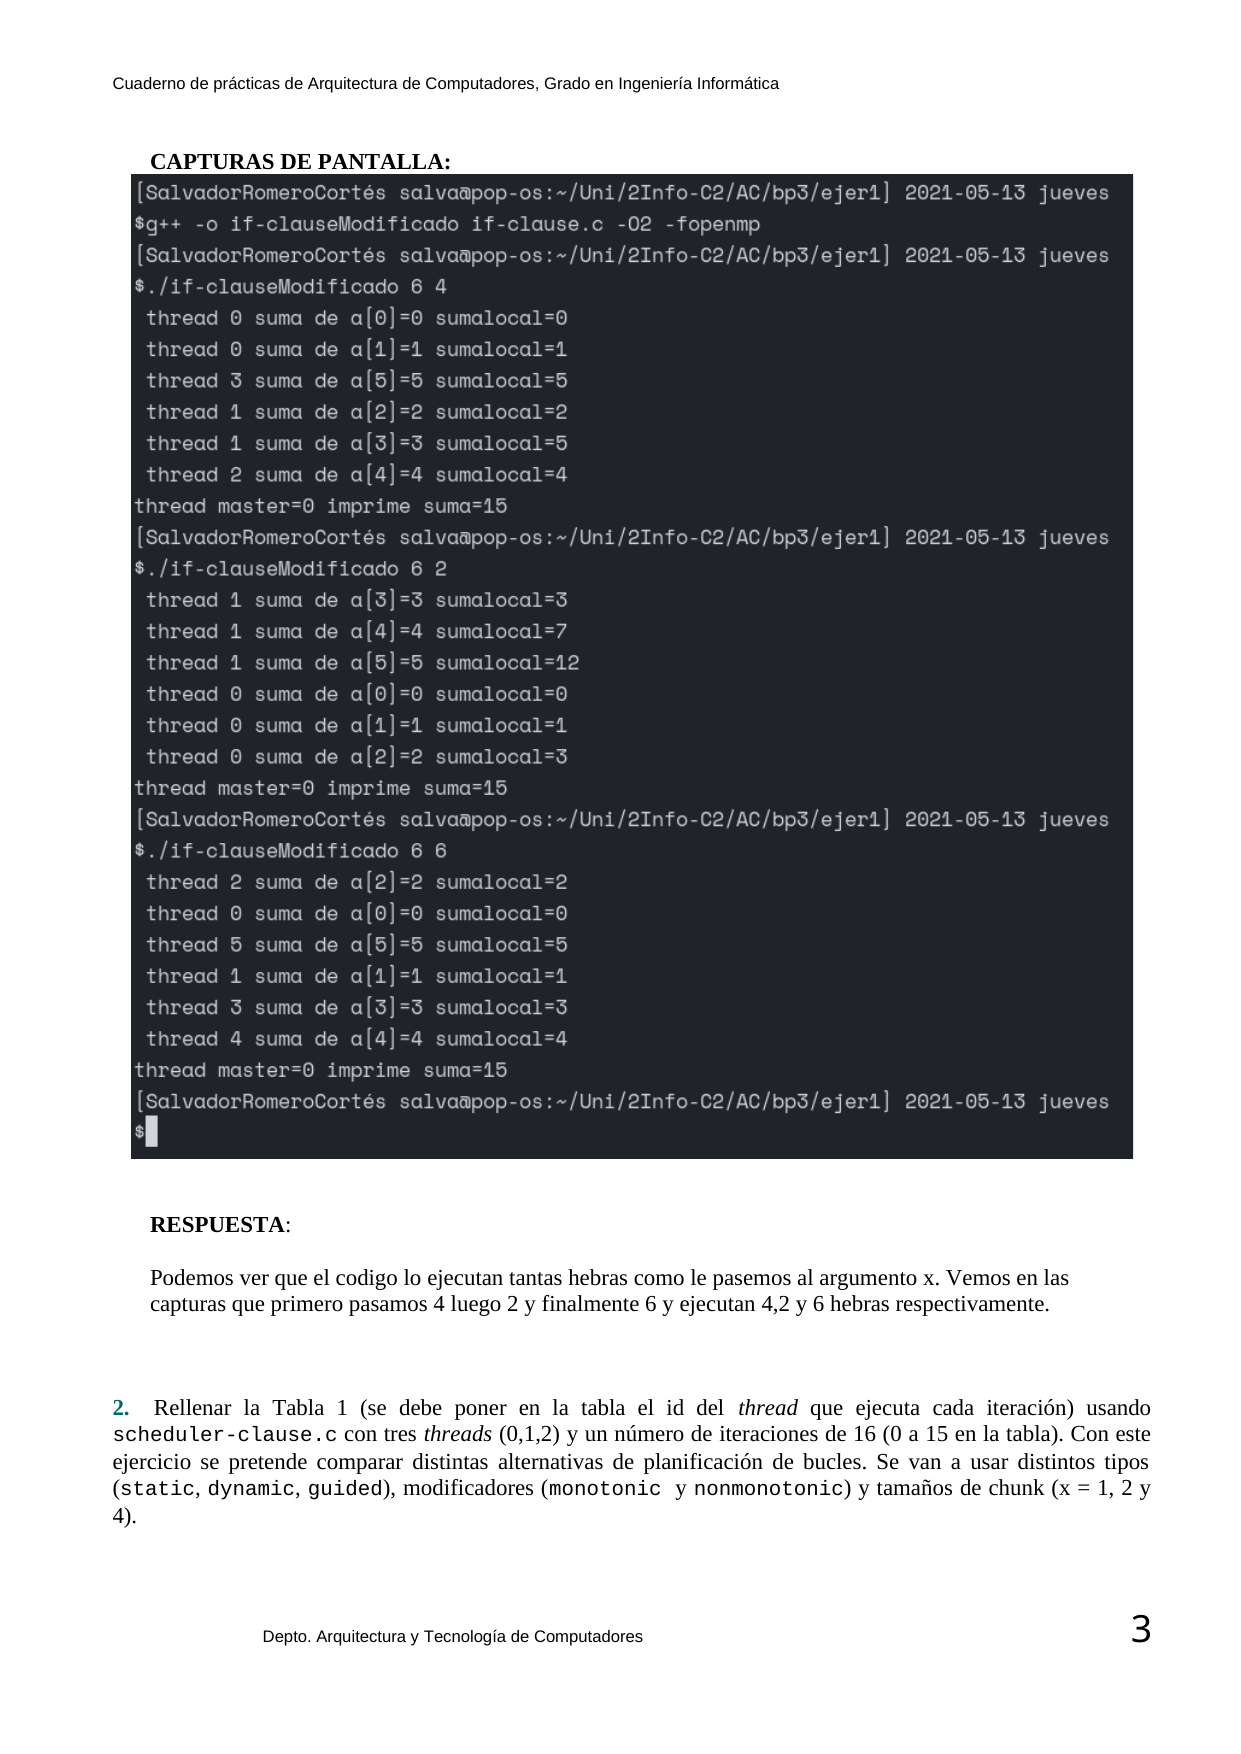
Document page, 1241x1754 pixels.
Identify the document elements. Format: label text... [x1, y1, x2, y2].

text RESPUESTA: [150, 1211, 1152, 1237]
text CAPTURAS DE PANTALLA: [150, 148, 1152, 174]
picture [131, 174, 1134, 1159]
text Podemos ver que el codigo lo ejecutan tantas hebras como le pasemos al argumento x. Vemos en las capturas que primero pasamos 4 luego 2 y finalmente 6 y ejecutan 4,2 y 6 hebras respectivamente. [150, 1263, 1152, 1316]
list 2. Rellenar la Tabla 1 (se debe poner en la tabla el id del thread que ejecuta cada iteración) usando scheduler-clause.c con tres threads (0,1,2) y un número de iteraciones de 16 (0 a 15 en la tabla). Con este ejercicio se pretende comparar distintas alternativas de planificación de bucles. Se van a usar distintos tipos (static, dynamic, guided), modificadores (monotonic y nonmonotonic) y tamaños de chunk (x = 1, 2 y 4). [112, 1394, 1152, 1528]
